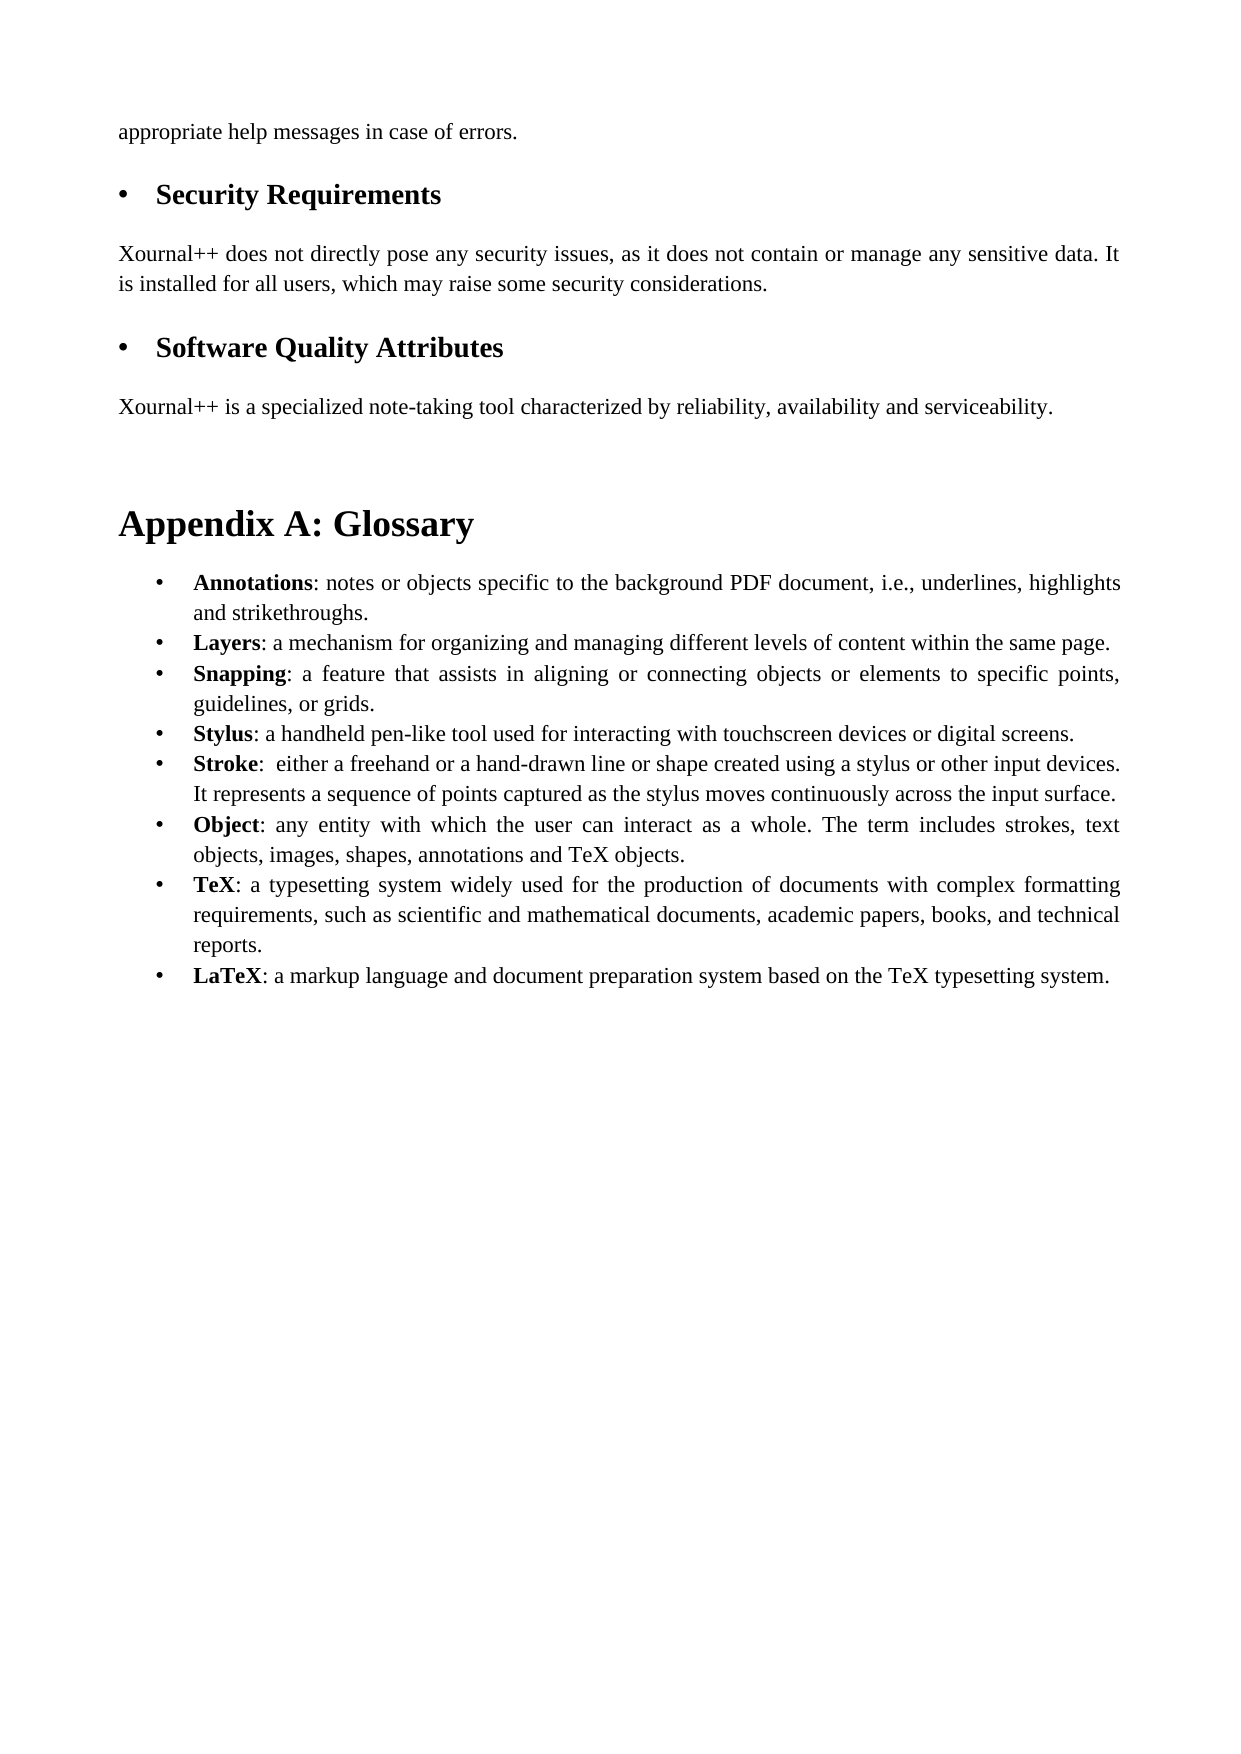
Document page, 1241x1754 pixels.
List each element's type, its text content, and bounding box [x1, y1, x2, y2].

list Stylus: a handheld pen-like tool used for interacting with touchscreen devices or digital screens. [156, 720, 1122, 746]
text Appendix A: Glossary [118, 501, 1122, 544]
list Security Requirements [81, 177, 1122, 211]
text Xournal++ is a specialized note-taking tool characterized by reliability, availability and serviceability. [118, 393, 1122, 419]
list Object: any entity with which the user can interact as a whole. The term includes strokes, text objects, images, shapes, annotations and TeX objects. [156, 811, 1122, 867]
list Snapping: a feature that assists in aligning or connecting objects or elements to specific points, guidelines, or grids. [156, 660, 1122, 716]
list Stroke: either a freehand or a hand-drawn line or shape created using a stylus or other input devices. It represents a sequence of points captured as the stylus moves continuously across the input surface. [156, 750, 1122, 807]
list Layers: a mechanism for organizing and managing different levels of content within the same page. [156, 629, 1122, 656]
text Xournal++ does not directly pose any security issues, as it does not contain or manage any sensitive data. It is installed for all users, which may raise some security considerations. [118, 240, 1122, 297]
list Software Quality Attributes [81, 330, 1122, 363]
list TeX: a typesetting system widely used for the production of documents with complex formatting requirements, such as scientific and mathematical documents, academic papers, books, and technical reports. [156, 871, 1122, 958]
list Annotations: notes or objects specific to the background PDF document, i.e., underlines, highlights and strikethroughs. [156, 569, 1122, 626]
list LaTeX: a markup language and document preparation system based on the TeX typesetting system. [156, 962, 1122, 988]
text appropriate help messages in case of errors. [118, 118, 1122, 144]
